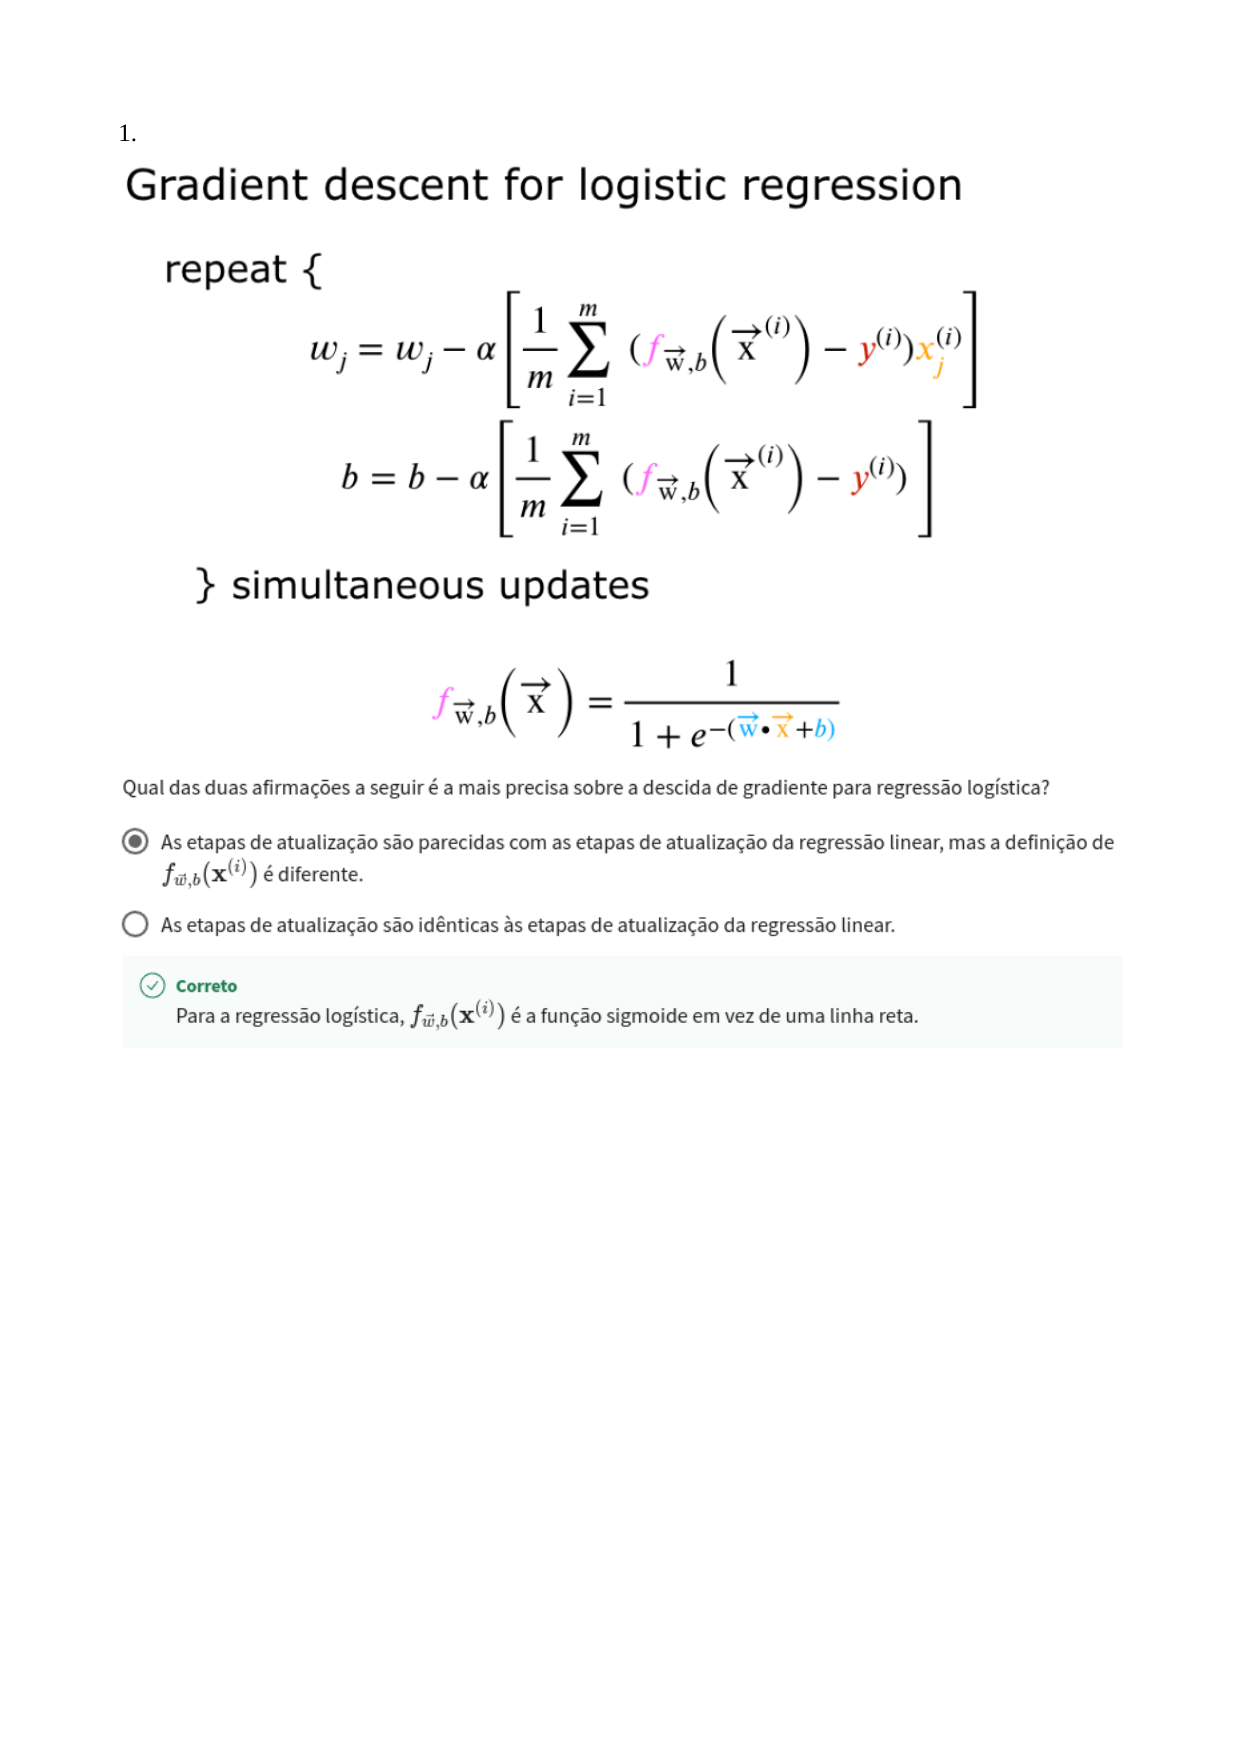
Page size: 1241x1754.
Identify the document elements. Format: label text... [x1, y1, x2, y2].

text 1. [118, 118, 1122, 147]
picture [118, 146, 1123, 1051]
